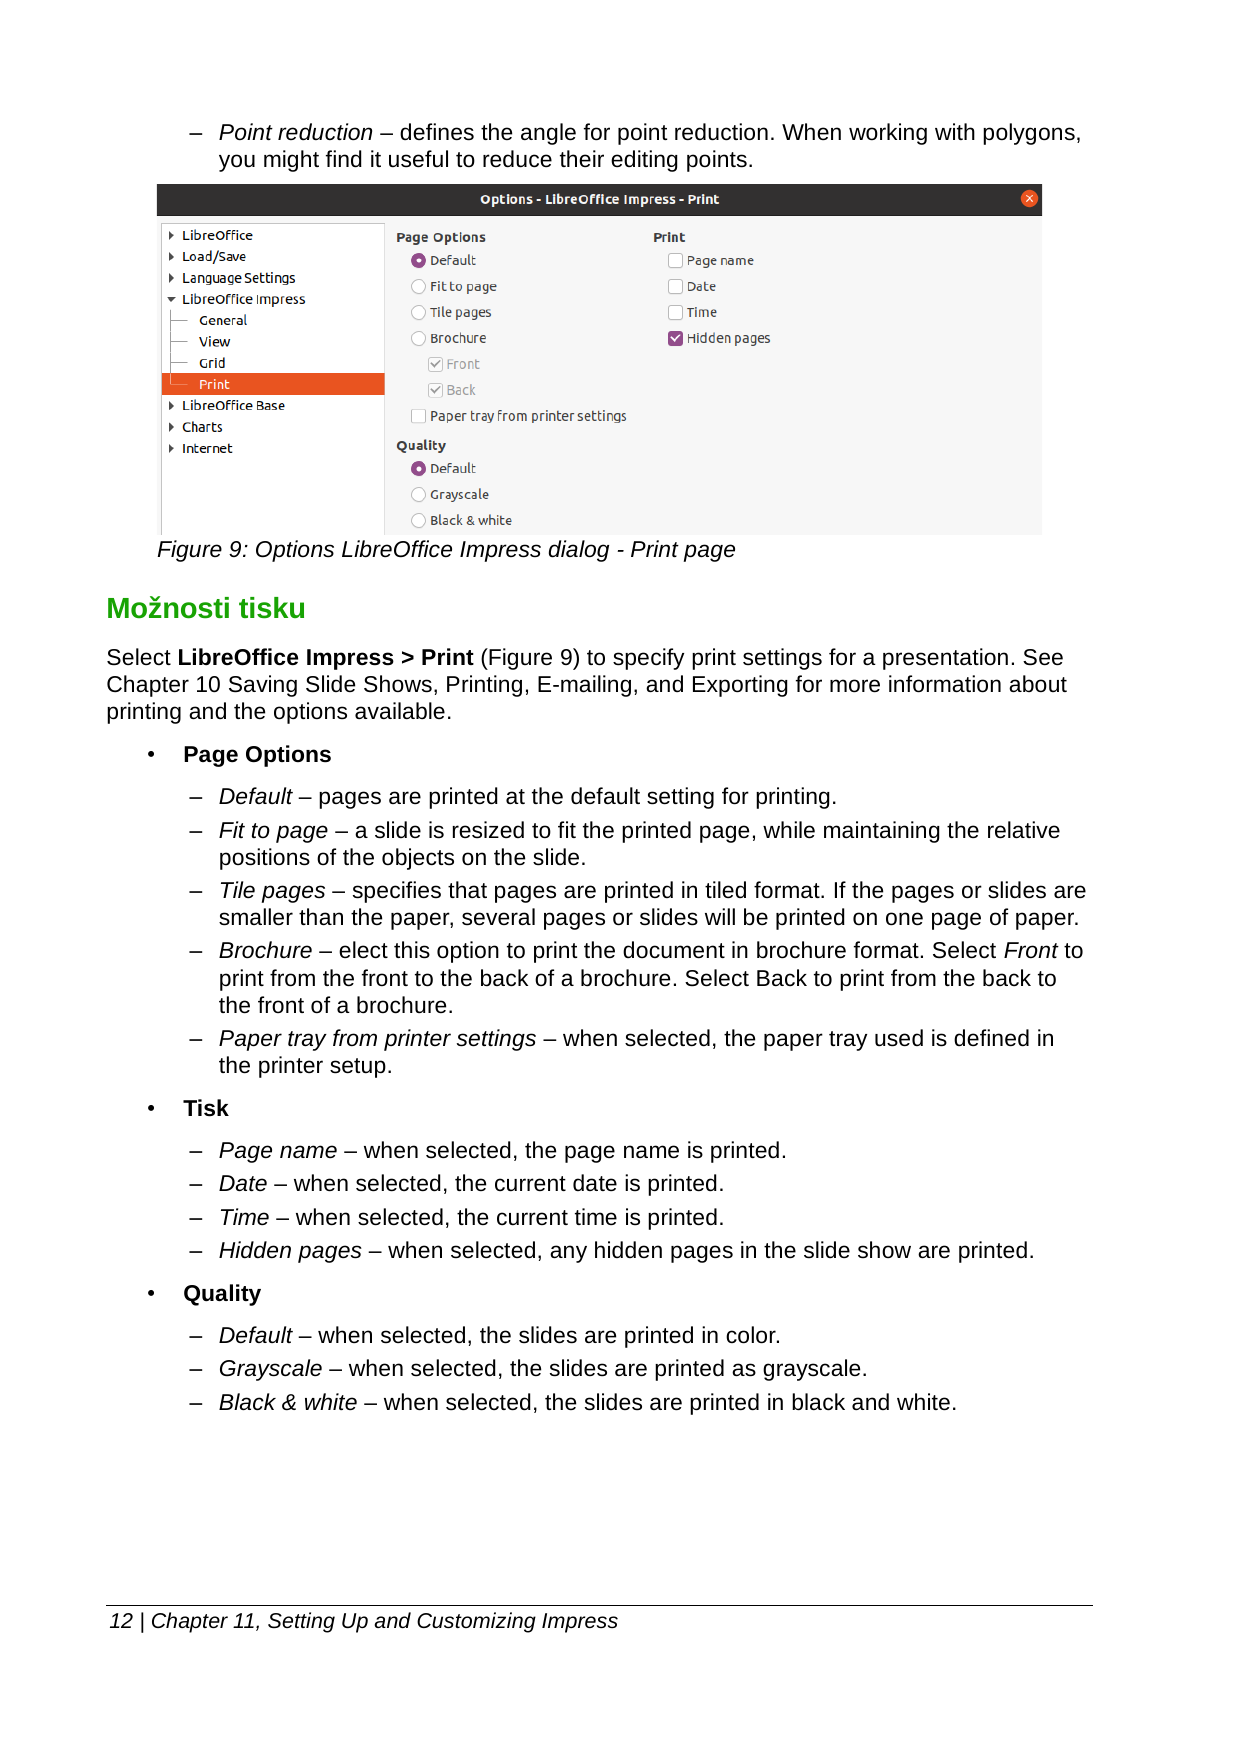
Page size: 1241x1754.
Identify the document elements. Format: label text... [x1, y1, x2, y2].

list Date – when selected, the current date is printed. [189, 1170, 1093, 1197]
list Black & white – when selected, the slides are printed in black and white. [189, 1388, 1093, 1415]
list Paper tray from printer settings – when selected, the paper tray used is defined in the printer setup. [189, 1024, 1093, 1078]
list Page Options [144, 737, 1093, 770]
list Time – when selected, the current time is printed. [189, 1203, 1093, 1230]
list Default – when selected, the slides are printed in color. [189, 1321, 1093, 1348]
list Fit to page – a slide is resized to fit the printed page, while maintaining the relative positions of the objects on the slide. [189, 816, 1093, 870]
list Tisk [144, 1091, 1093, 1124]
list Quality [144, 1276, 1093, 1309]
list Tile pages – specifies that pages are printed in tiled format. If the pages or slides are smaller than the paper, several pages or slides will be printed on one page of paper. [189, 876, 1093, 931]
text Figure 9: Options LibreOffice Impress dialog - Print page [157, 535, 1042, 562]
picture [156, 184, 1043, 535]
list Hidden pages – when selected, any hidden pages in the slide show are printed. [189, 1236, 1093, 1263]
list Brochure – elect this option to print the document in brochure format. Select Front to print from the front to the back of a brochure. Select Back to print from the back to the front of a brochure. [189, 937, 1093, 1018]
list Point reduction – defines the angle for point reduction. When working with polygons, you might find it useful to reduce their editing points. [189, 118, 1093, 172]
subtitle Možnosti tisku [106, 591, 1093, 625]
list Page name – when selected, the page name is printed. [189, 1136, 1093, 1163]
text Select LibreOffice Impress > Print (Figure 9) to specify print settings for a presentation. See Chapter 10 Saving Slide Shows, Printing, E-mailing, and Exporting for more information about printing and the options available. [106, 643, 1093, 725]
list Grayscale – when selected, the slides are printed as grayscale. [189, 1355, 1093, 1382]
list Default – pages are printed at the default setting for printing. [189, 783, 1093, 810]
